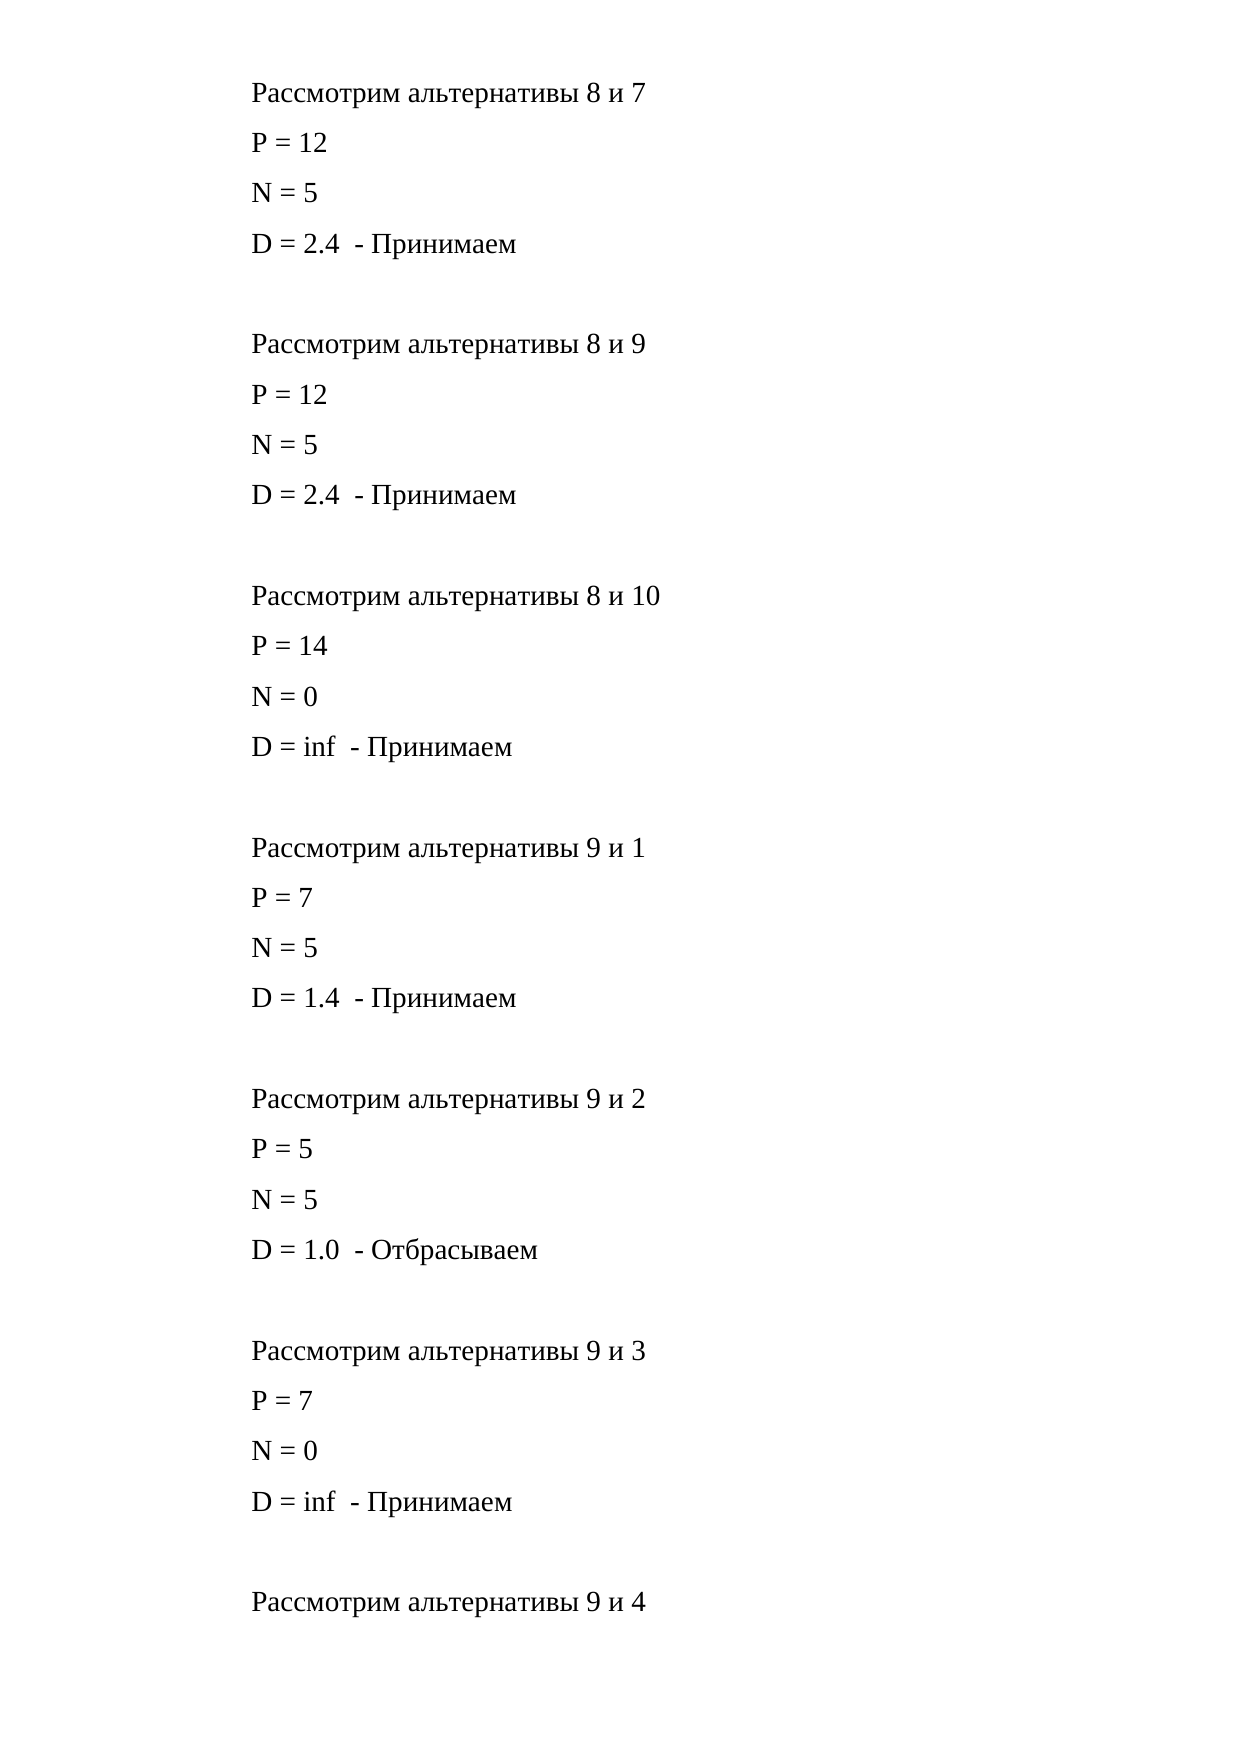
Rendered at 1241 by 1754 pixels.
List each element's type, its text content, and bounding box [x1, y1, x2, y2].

text N = 5 [177, 427, 1181, 461]
text P = 14 [177, 628, 1181, 662]
text D = 1.4 - Принимаем [177, 981, 1181, 1014]
text N = 5 [177, 176, 1181, 209]
text D = inf - Принимаем [177, 1484, 1181, 1517]
text D = 2.4 - Принимаем [177, 226, 1181, 259]
text Рассмотрим альтернативы 9 и 4 [177, 1584, 1181, 1618]
text Рассмотрим альтернативы 8 и 10 [177, 578, 1181, 612]
text Рассмотрим альтернативы 8 и 9 [177, 327, 1181, 360]
text D = 1.0 - Отбрасываем [177, 1232, 1181, 1266]
text Рассмотрим альтернативы 8 и 7 [177, 75, 1181, 108]
text P = 12 [177, 377, 1181, 410]
text P = 7 [177, 880, 1181, 913]
text P = 7 [177, 1383, 1181, 1417]
text P = 5 [177, 1132, 1181, 1165]
text Рассмотрим альтернативы 9 и 1 [177, 830, 1181, 863]
text Рассмотрим альтернативы 9 и 3 [177, 1333, 1181, 1366]
text Рассмотрим альтернативы 9 и 2 [177, 1081, 1181, 1115]
text P = 12 [177, 125, 1181, 159]
text D = 2.4 - Принимаем [177, 477, 1181, 511]
text N = 0 [177, 679, 1181, 712]
text N = 5 [177, 930, 1181, 964]
text N = 0 [177, 1433, 1181, 1467]
text D = inf - Принимаем [177, 729, 1181, 763]
text N = 5 [177, 1182, 1181, 1215]
